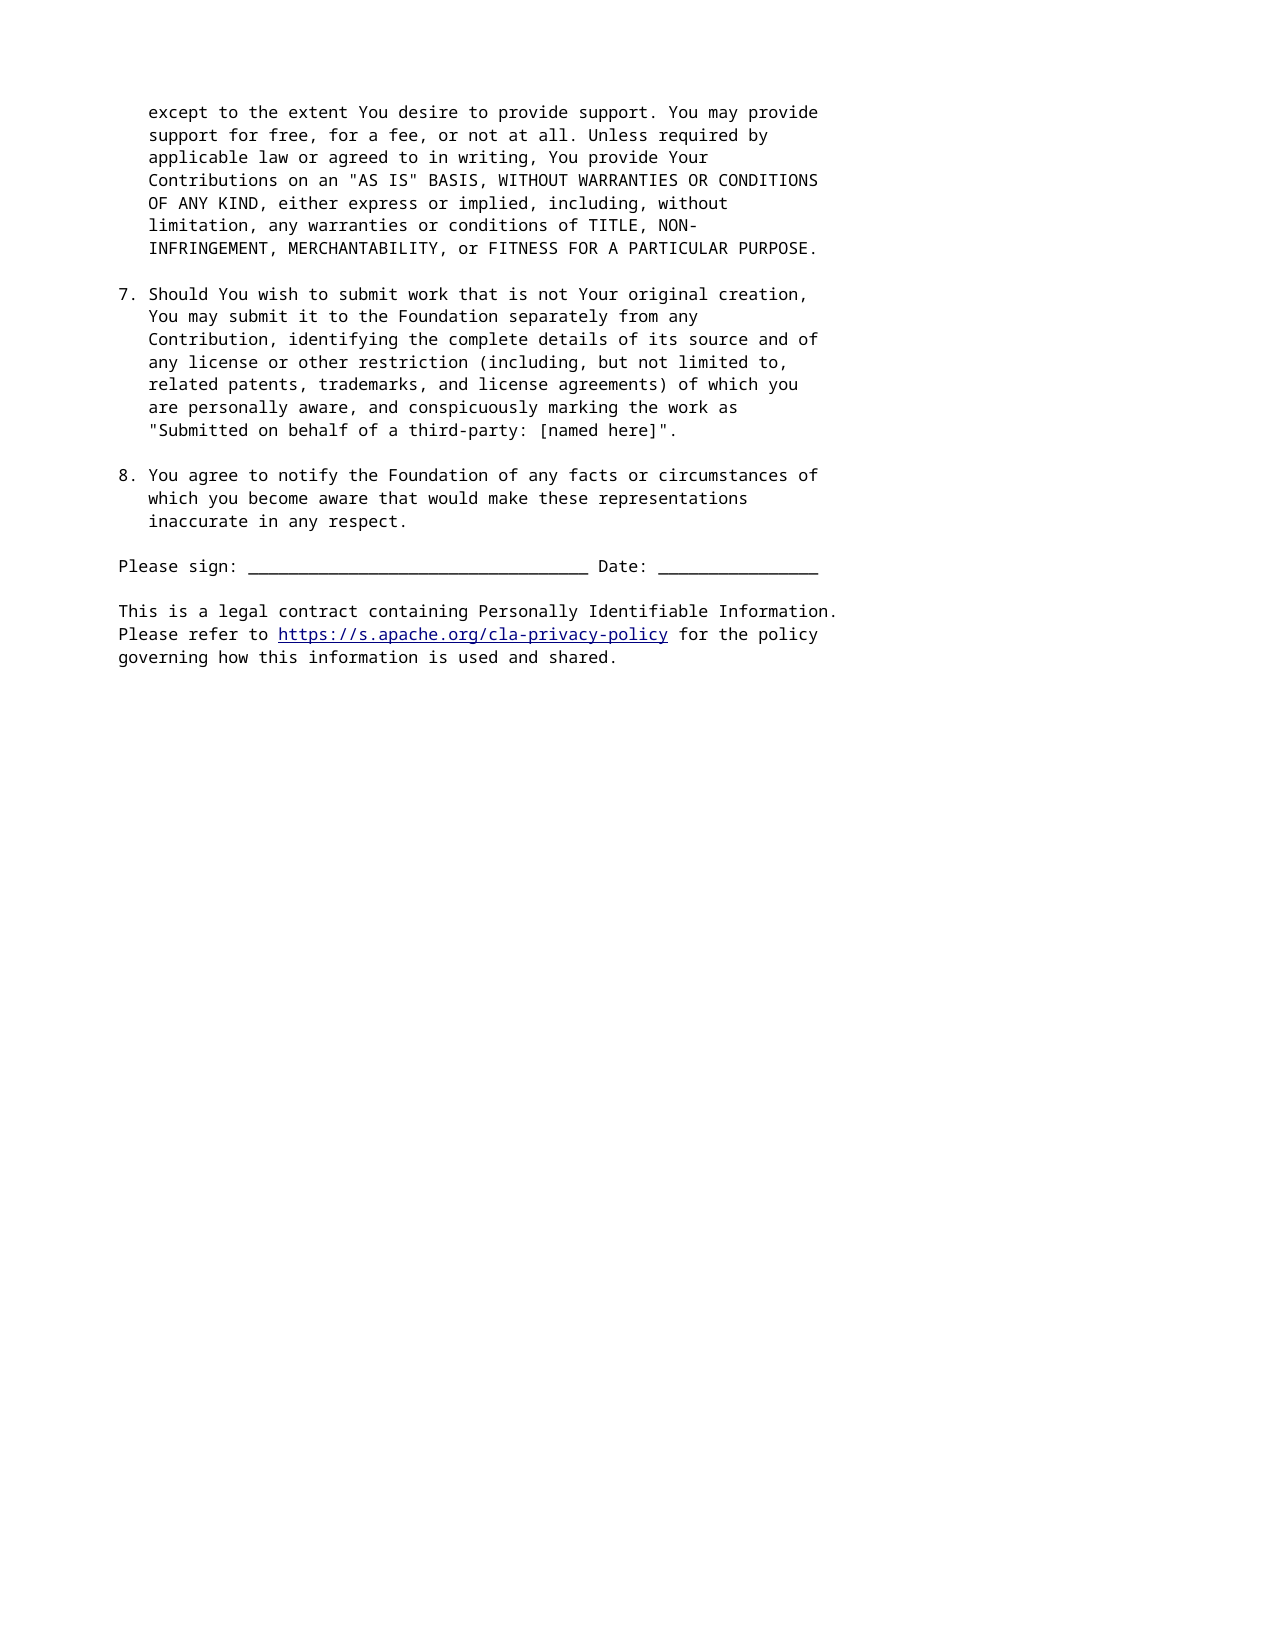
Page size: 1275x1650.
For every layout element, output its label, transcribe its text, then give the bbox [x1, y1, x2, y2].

text INFRINGEMENT, MERCHANTABILITY, or FITNESS FOR A PARTICULAR PURPOSE. [118, 237, 1157, 259]
text limitation, any warranties or conditions of TITLE, NON- [118, 214, 1157, 237]
text are personally aware, and conspicuously marking the work as [118, 396, 1157, 418]
text Contribution, identifying the complete details of its source and of [118, 328, 1157, 350]
text any license or other restriction (including, but not limited to, [118, 350, 1157, 373]
text governing how this information is used and shared. [118, 646, 1157, 668]
text 8. You agree to notify the Foundation of any facts or circumstances of [118, 464, 1157, 487]
text Please sign: __________________________________ Date: ________________ [118, 555, 1157, 577]
text inaccurate in any respect. [118, 509, 1157, 532]
text 7. Should You wish to submit work that is not Your original creation, [118, 282, 1157, 305]
text which you become aware that would make these representations [118, 487, 1157, 509]
text applicable law or agreed to in writing, You provide Your [118, 146, 1157, 169]
text OF ANY KIND, either express or implied, including, without [118, 191, 1157, 214]
text except to the extent You desire to provide support. You may provide [118, 101, 1157, 123]
text support for free, for a fee, or not at all. Unless required by [118, 123, 1157, 146]
text "Submitted on behalf of a third-party: [named here]". [118, 418, 1157, 441]
text Contributions on an "AS IS" BASIS, WITHOUT WARRANTIES OR CONDITIONS [118, 169, 1157, 191]
text You may submit it to the Foundation separately from any [118, 305, 1157, 328]
text This is a legal contract containing Personally Identifiable Information. [118, 600, 1157, 623]
text Please refer to https://s.apache.org/cla-privacy-policy for the policy [118, 623, 1157, 646]
text related patents, trademarks, and license agreements) of which you [118, 373, 1157, 396]
